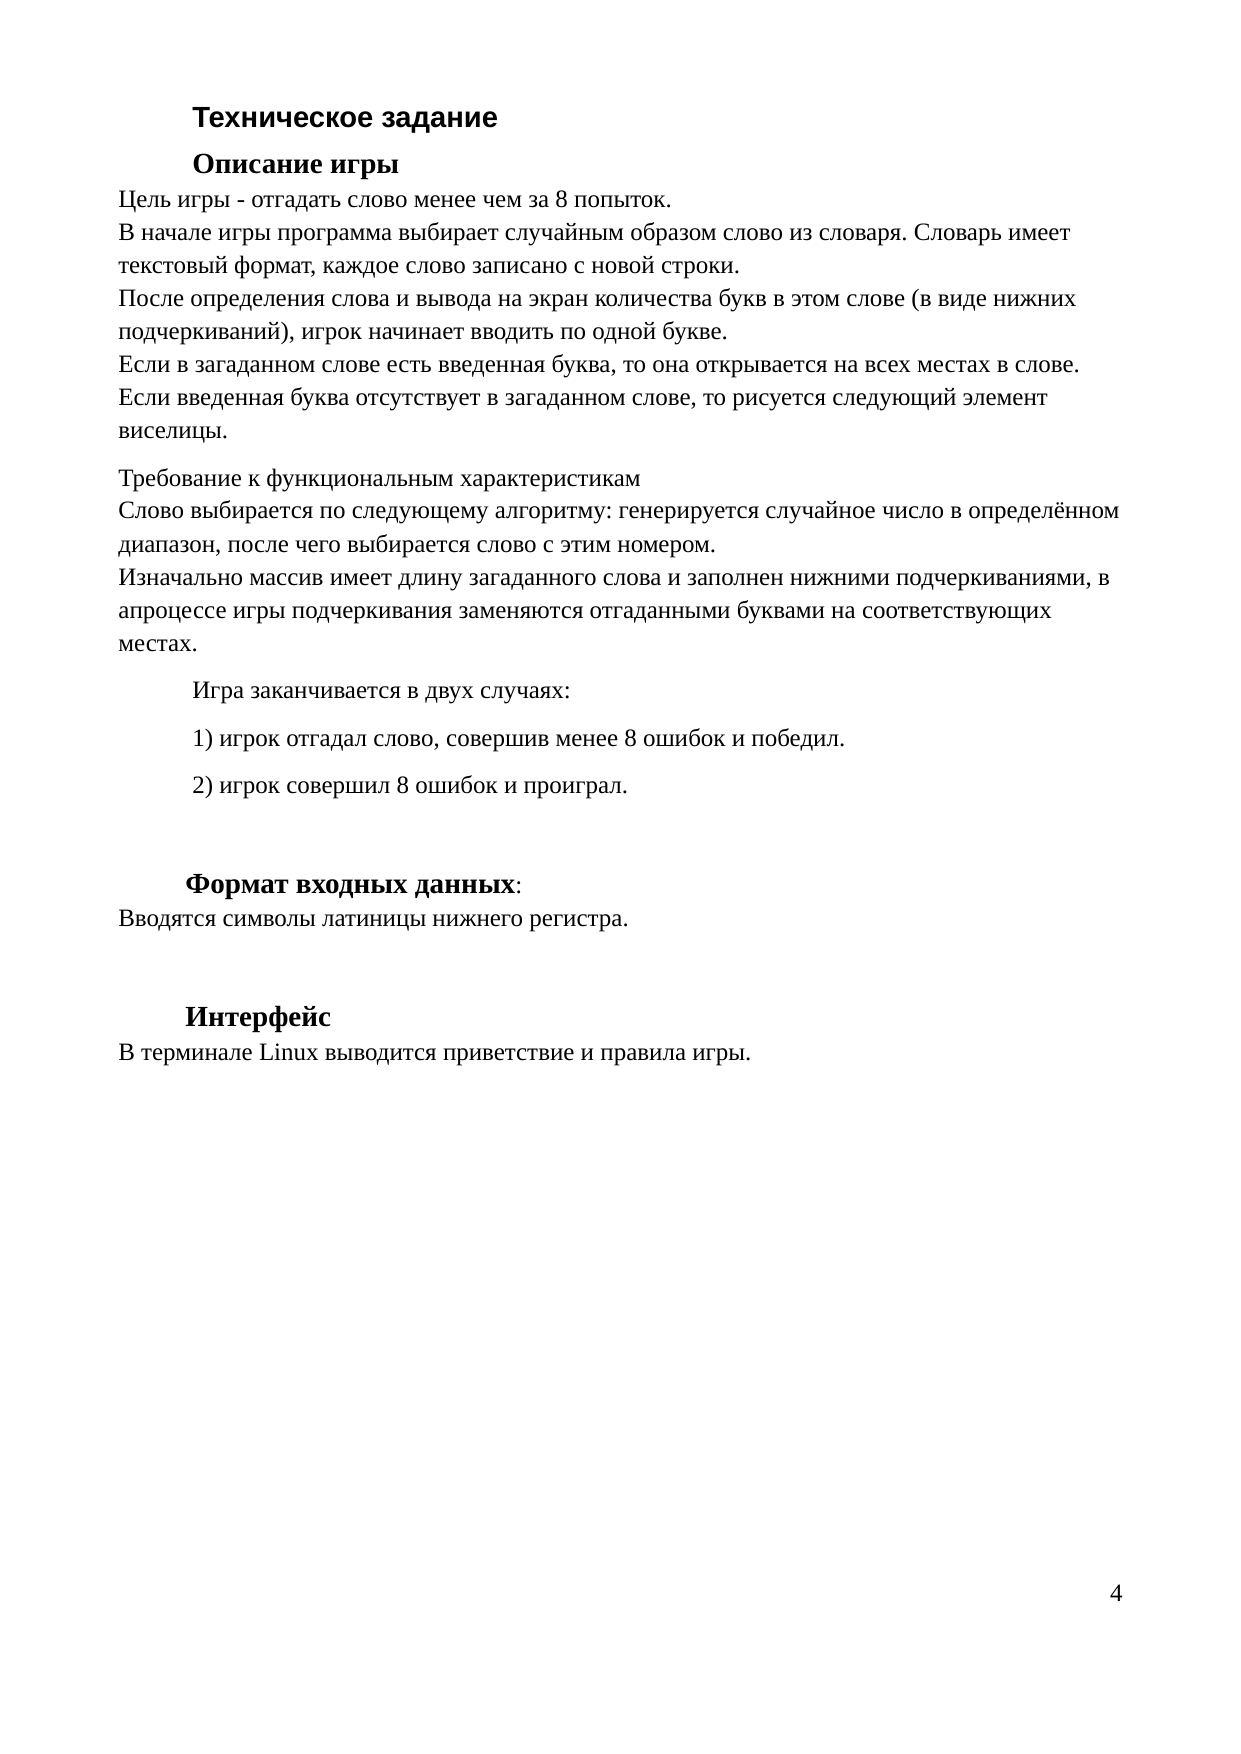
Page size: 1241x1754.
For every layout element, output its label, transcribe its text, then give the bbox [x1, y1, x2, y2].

text 1) игрок отгадал слово, совершив менее 8 ошибок и победил. [118, 723, 1122, 752]
text 2) игрок совершил 8 ошибок и проиграл. [118, 771, 1122, 799]
text Интерфейс В терминале Linux выводится приветствие и правила игры. [118, 999, 1122, 1065]
text Формат входных данных: Вводятся символы латиницы нижнего регистра. [118, 866, 1122, 932]
text Описание игры Цель игры - отгадать слово менее чем за 8 попыток. В начале игры программа выбирает случайным образом слово из словаря. Словарь имеет текстовый формат, каждое слово записано с новой строки. После определения слова и вывода на экран количества букв в этом слове (в виде нижних подчеркиваний), игрок начинает вводить по одной букве. Если в загаданном слове есть введенная буква, то она открывается на всех местах в слове. Если введенная буква отсутствует в загаданном слове, то рисуется следующий элемент виселицы. [118, 146, 1122, 444]
text Требование к функциональным характеристикам Слово выбирается по следующему алгоритму: генерируется случайное число в определённом диапазон, после чего выбирается слово с этим номером. Изначально массив имеет длину загаданного слова и заполнен нижними подчеркиваниями, в aпроцессе игры подчеркивания заменяются отгаданными буквами на соответствующих местах. [118, 463, 1122, 656]
subtitle Техническое задание [118, 100, 1122, 133]
text Игра заканчивается в двух случаях: [118, 675, 1122, 704]
